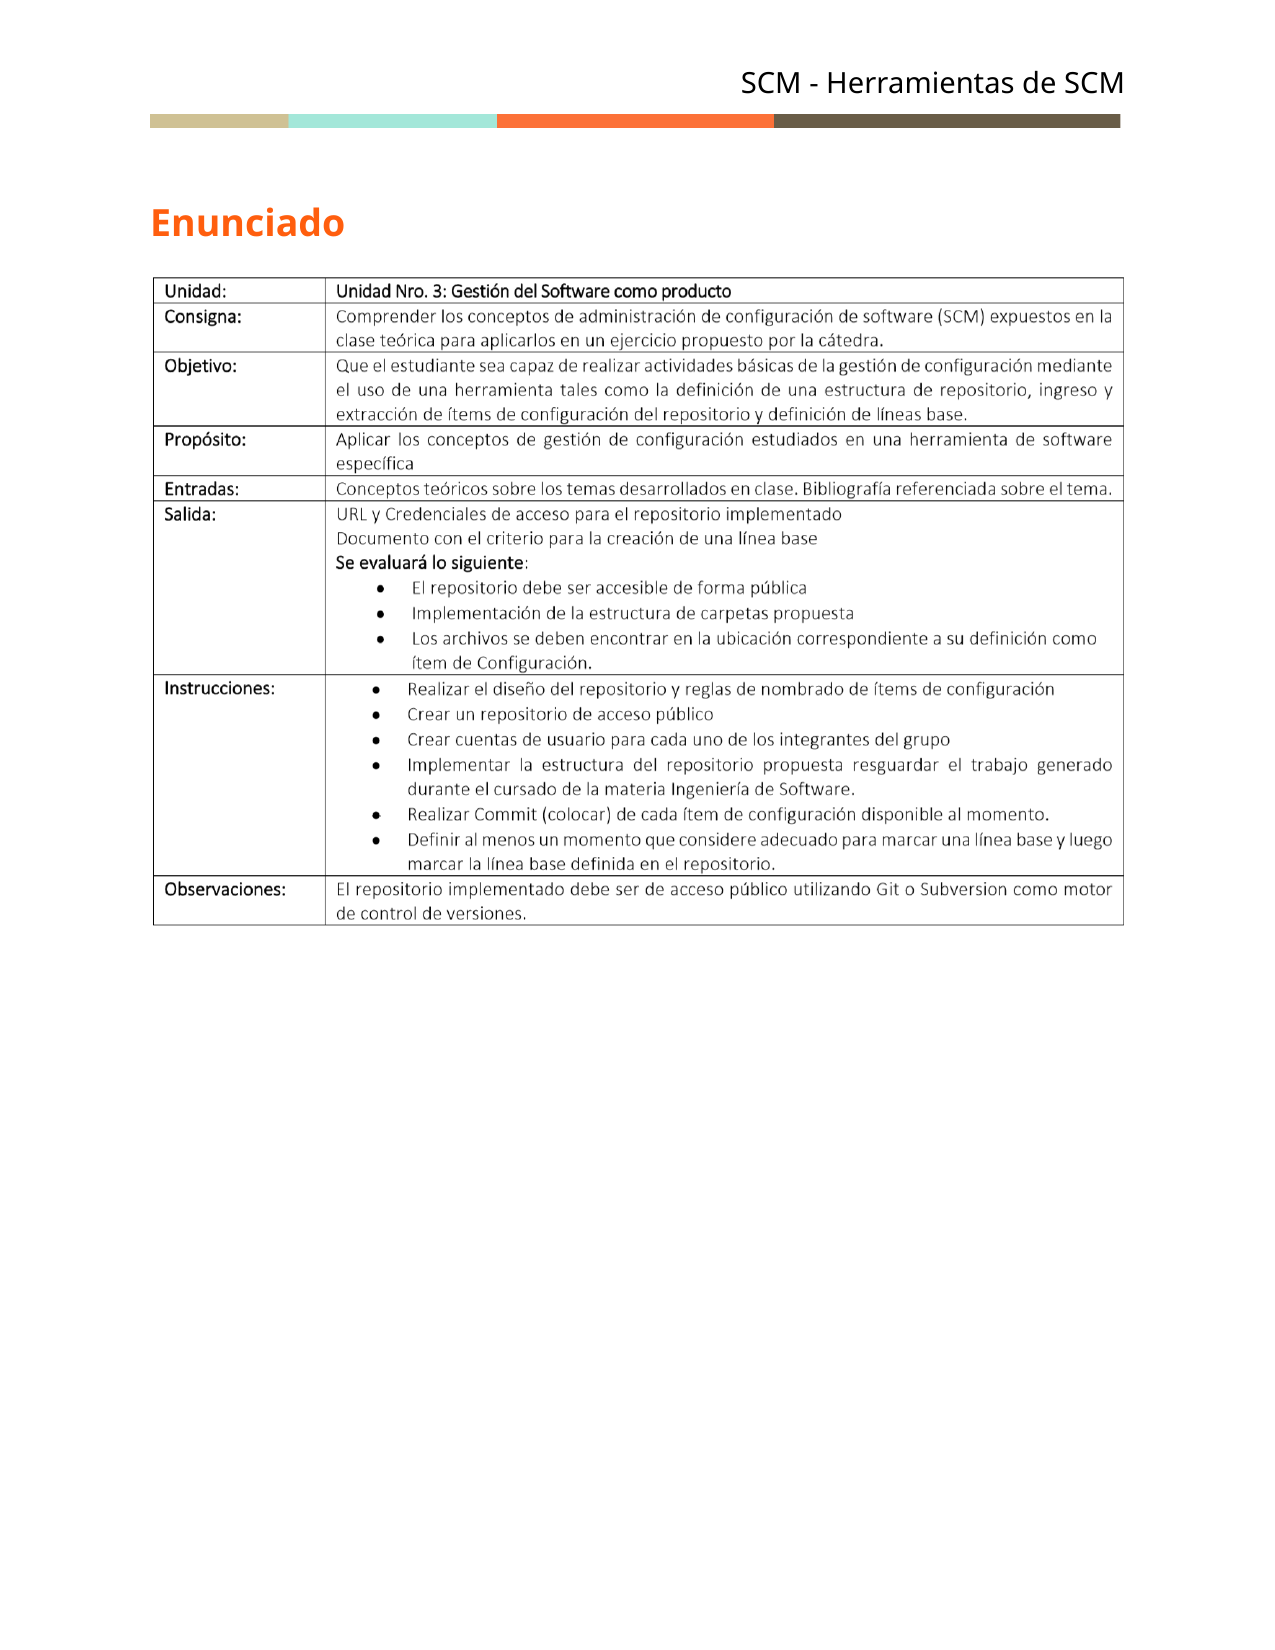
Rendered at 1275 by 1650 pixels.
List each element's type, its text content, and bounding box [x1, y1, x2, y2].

subtitle Enunciado [150, 196, 1125, 247]
picture [150, 114, 1121, 128]
picture [150, 274, 1125, 927]
